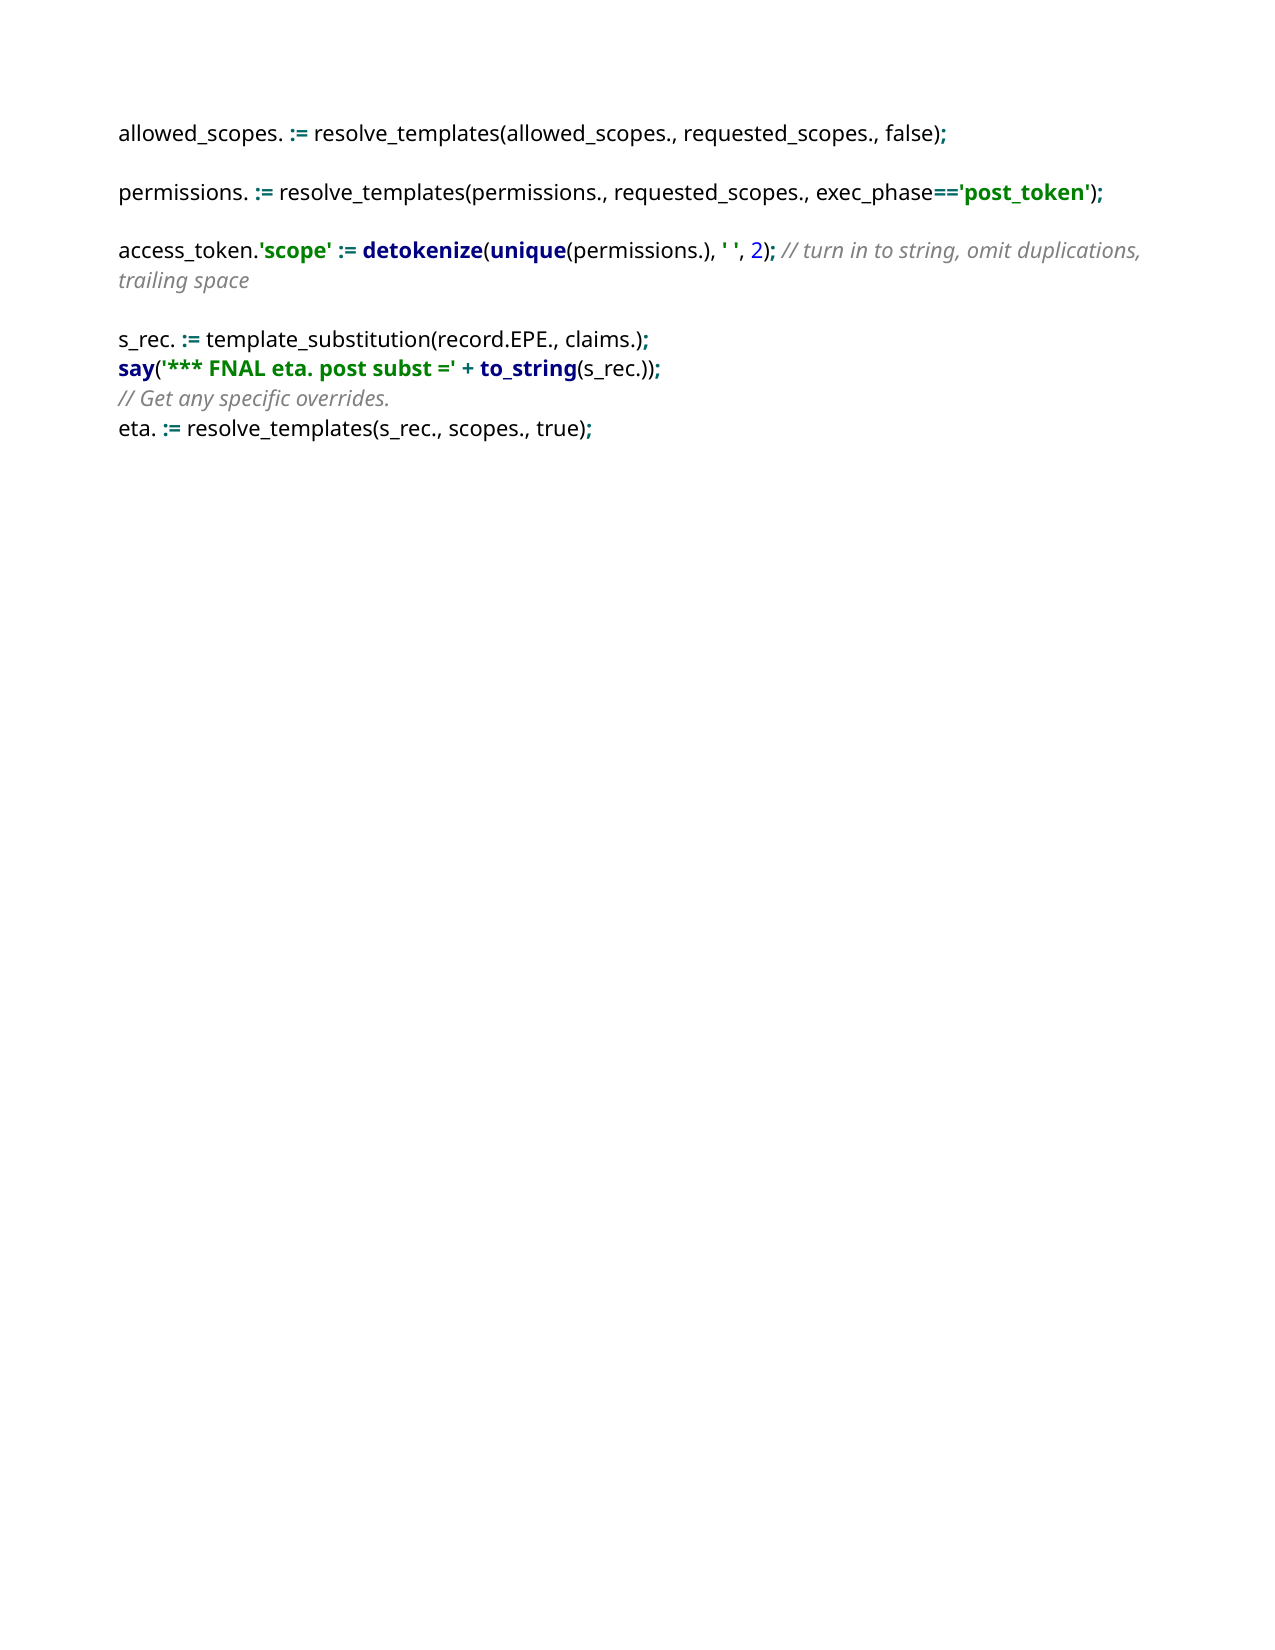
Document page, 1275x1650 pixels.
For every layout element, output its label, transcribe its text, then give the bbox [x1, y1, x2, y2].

text s_rec. := template_substitution(record.EPE., claims.); say('*** FNAL eta. post subst =' + to_string(s_rec.)); // Get any specific overrides. eta. := resolve_templates(s_rec., scopes., true); [118, 323, 1157, 471]
text permissions. := resolve_templates(permissions., requested_scopes., exec_phase=='post_token'); [118, 177, 1157, 235]
text access_token.'scope' := detokenize(unique(permissions.), ' ', 2); // turn in to string, omit duplications, trailing space [118, 235, 1157, 323]
text allowed_scopes. := resolve_templates(allowed_scopes., requested_scopes., false); [118, 118, 1157, 177]
